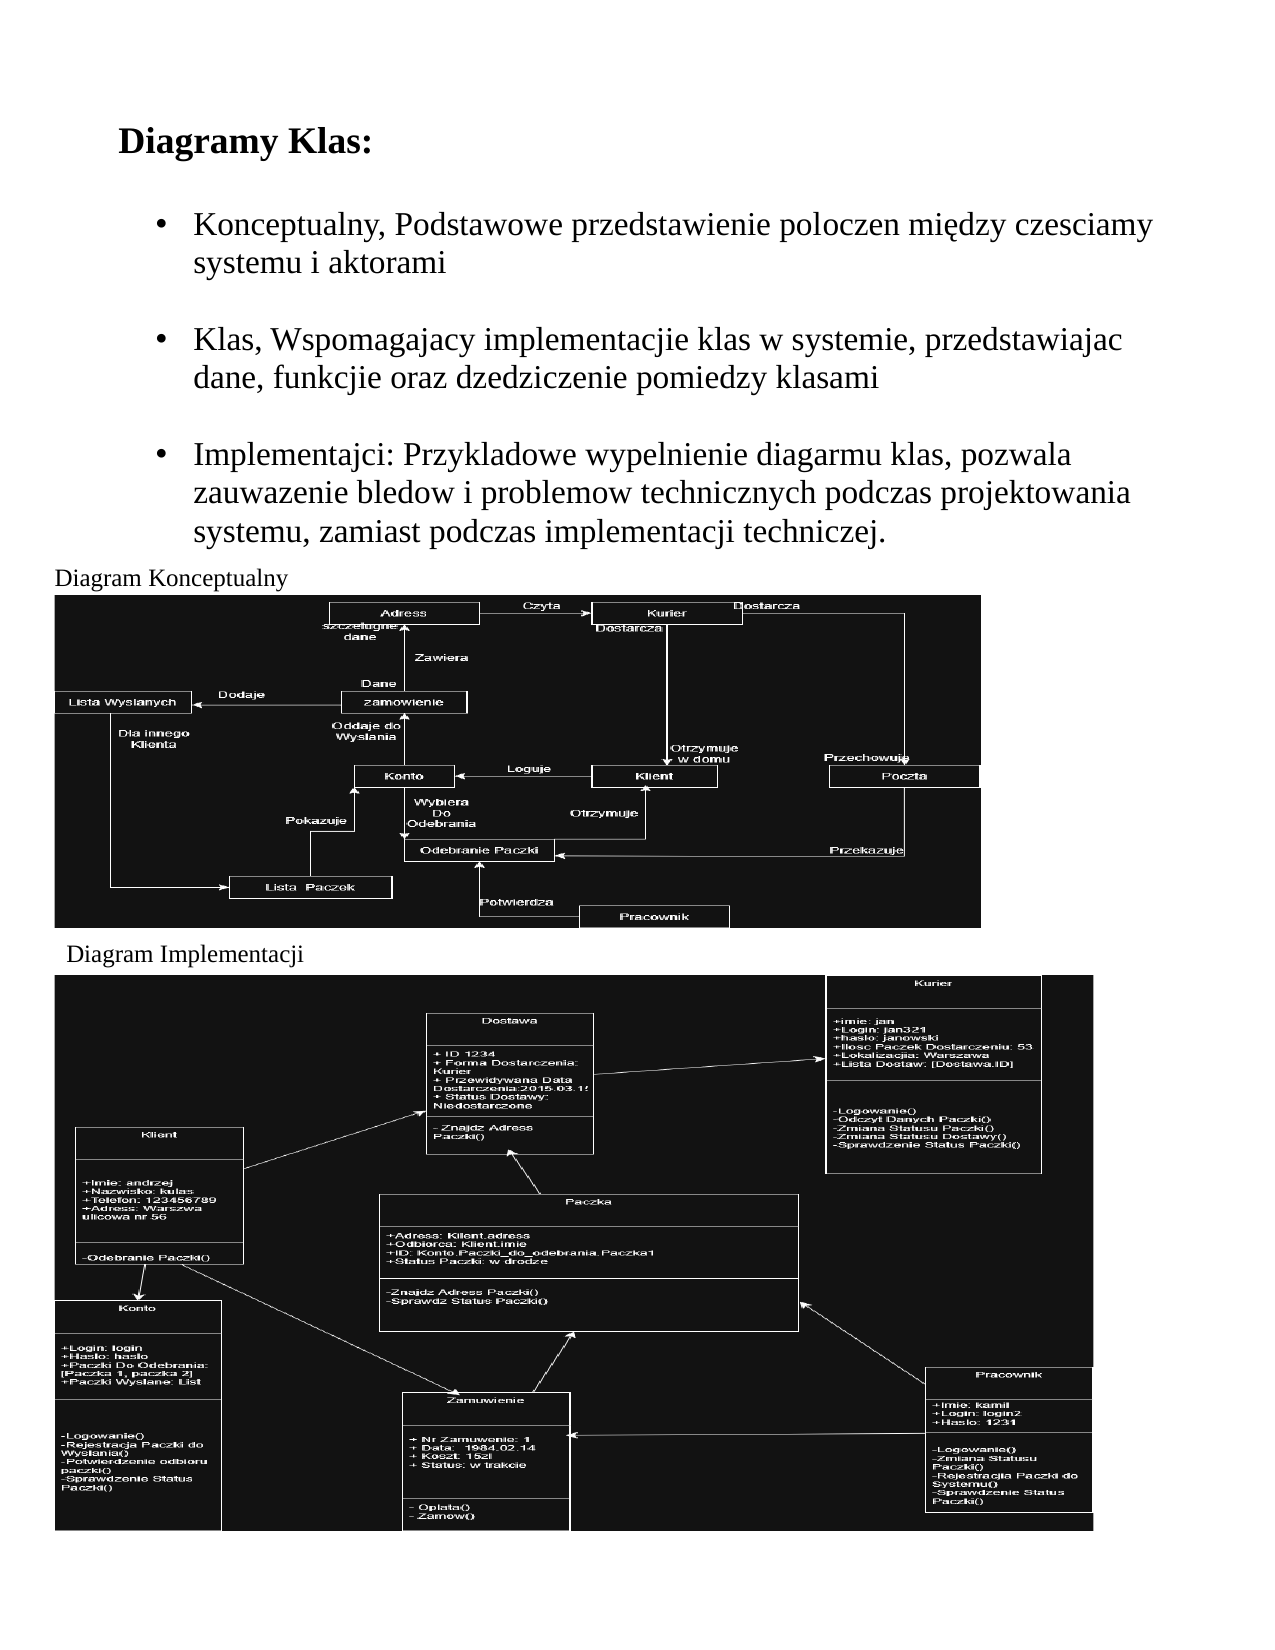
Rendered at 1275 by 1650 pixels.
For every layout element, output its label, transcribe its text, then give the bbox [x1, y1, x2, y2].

picture [54, 595, 981, 928]
picture [54, 975, 1094, 1531]
text Diagramy Klas: [118, 118, 1157, 161]
list Konceptualny, Podstawowe przedstawienie poloczen między czesciamy systemu i aktorami [156, 204, 1157, 281]
list Klas, Wspomagajacy implementacjie klas w systemie, przedstawiajac dane, funkcjie oraz dzedziczenie pomiedzy klasami [156, 319, 1157, 396]
list Implementajci: Przykladowe wypelnienie diagarmu klas, pozwala zauwazenie bledow i problemow technicznych podczas projektowania systemu, zamiast podczas implementacji techniczej. [156, 434, 1157, 549]
